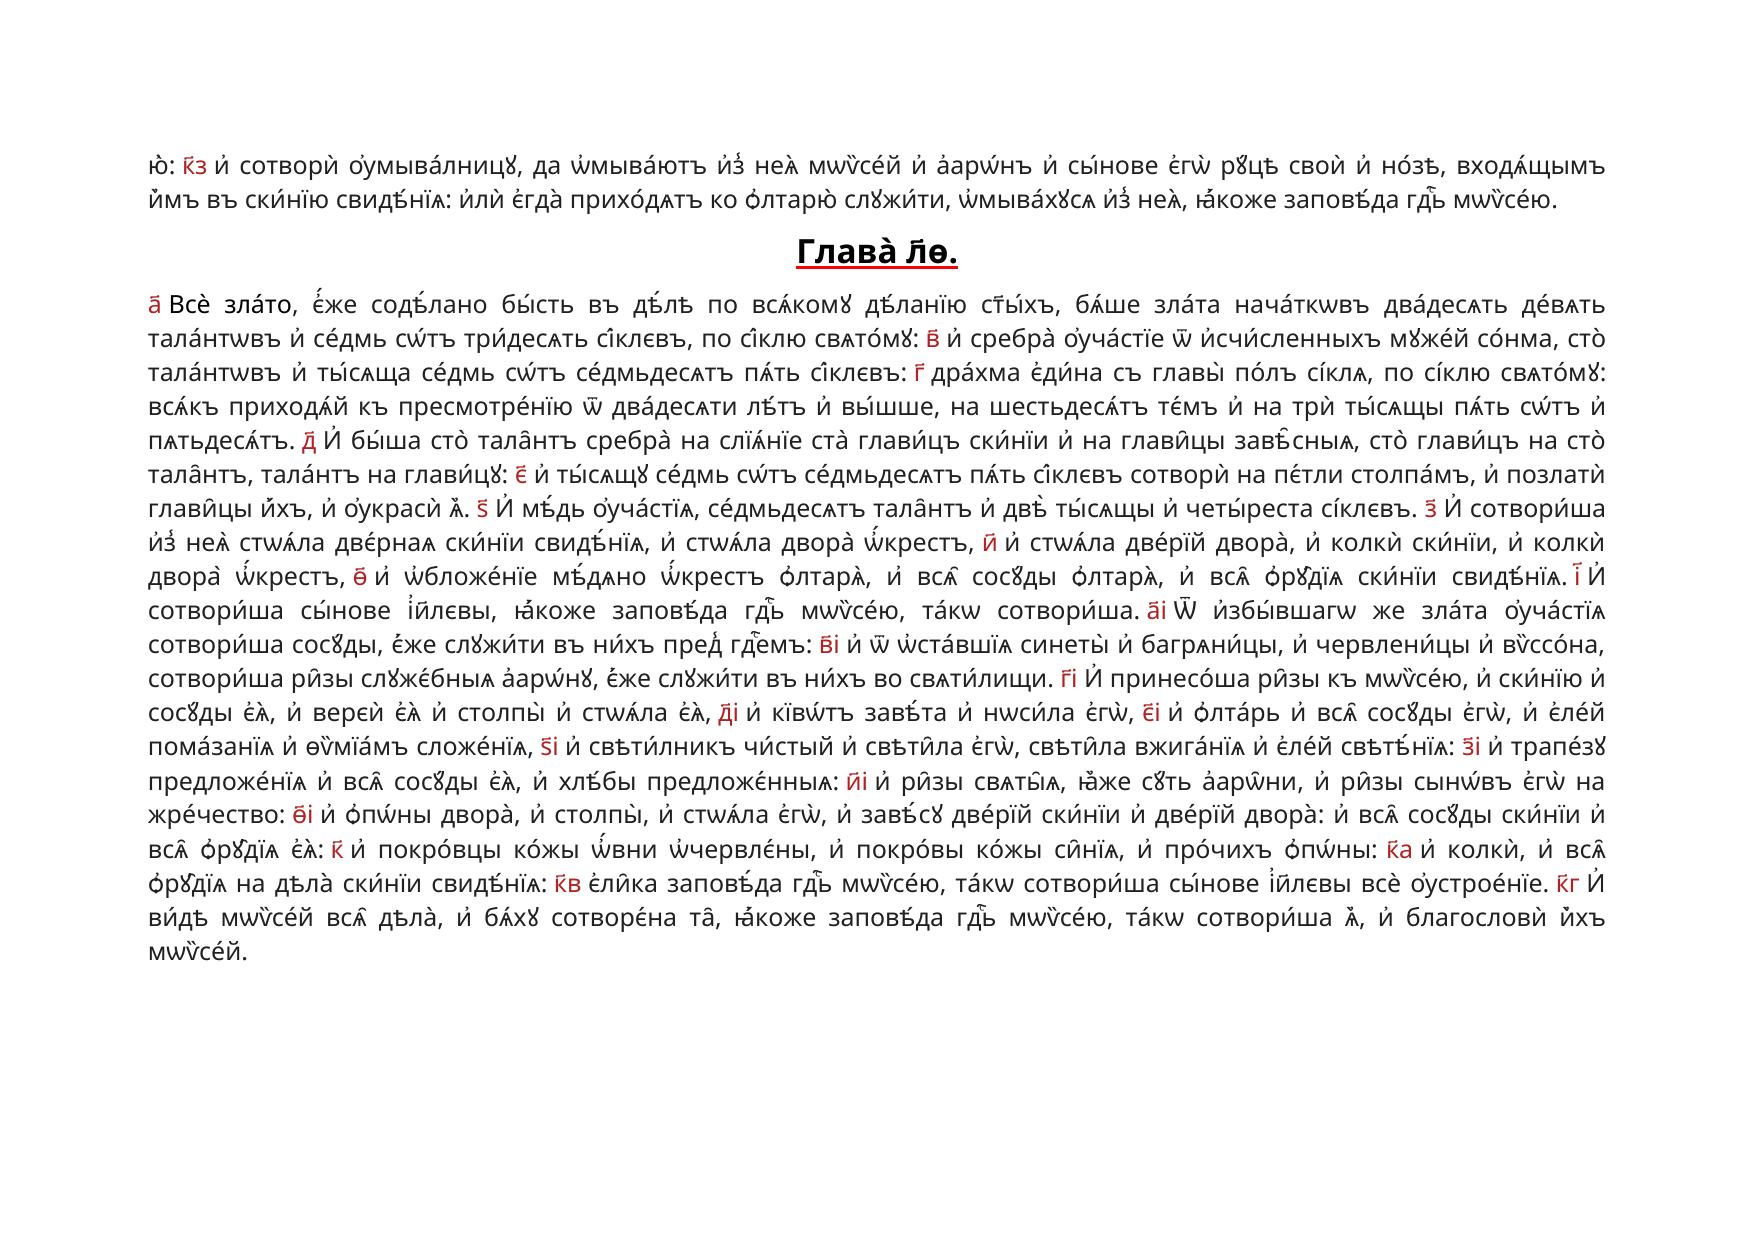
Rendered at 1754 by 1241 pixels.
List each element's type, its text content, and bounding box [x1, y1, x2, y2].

text а҃ Всѐ зла́то, є҆́же содѣ́лано бы́сть въ дѣ́лѣ по всѧ́комꙋ дѣ́ланїю ст҃ы́хъ, бѧ́ше зла́та нача́ткѡвъ два́десѧть де́вѧть тала́нтѡвъ и҆ се́дмь сѡ́тъ три́десѧть сі́клєвъ, по сі́клю свѧто́мꙋ: в҃ и҆ сребра̀ ѹ҆ча́стїе ѿ и҆счи́сленныхъ мꙋже́й со́нма, сто̀ тала́нтѡвъ и҆ ты́сѧща се́дмь сѡ́тъ се́дмьдесѧтъ пѧ́ть сі́клєвъ: г҃ дра́хма є҆ди́на съ главы̀ по́лъ сі́клѧ, по сі́клю свѧто́мꙋ: всѧ́къ приходѧ́й къ пресмотре́нїю ѿ два́десѧти лѣ́тъ и҆ вы́шше, на шестьдесѧ́тъ тє́мъ и҆ на трѝ ты́сѧщы пѧ́ть сѡ́тъ и҆ пѧтьдесѧ́тъ. д҃ И҆ бы́ша сто̀ тала̑нтъ сребра̀ на слїѧ́нїе ста̀ глави́цъ ски́нїи и҆ на глави̑цы завѣ̑сныѧ, сто̀ глави́цъ на сто̀ тала̑нтъ, тала́нтъ на глави́цꙋ: є҃ и҆ ты́сѧщꙋ се́дмь сѡ́тъ се́дмьдесѧтъ пѧ́ть сі́клєвъ сотворѝ на пє́тли столпа́мъ, и҆ позлатѝ глави̑цы и҆́хъ, и҆ ѹ҆красѝ ѧ҆̀. ѕ҃ И҆ мѣ́дь ѹ҆ча́стїѧ, се́дмьдесѧтъ тала̑нтъ и҆ двѣ̀ ты́сѧщы и҆ четы́реста сі́клєвъ. з҃ И҆ сотвори́ша и҆з̾ неѧ̀ стѡѧ́ла двє́рнаѧ ски́нїи свидѣ́нїѧ, и҆ стѡѧ́ла двора̀ ѡ҆́крестъ, и҃ и҆ стѡѧ́ла две́рїй двора̀, и҆ колкѝ ски́нїи, и҆ колкѝ двора̀ ѡ҆́крестъ, ѳ҃ и҆ ѡ҆бложе́нїе мѣ́дѧно ѡ҆́крестъ ѻ҆лтарѧ̀, и҆ всѧ̑ сосꙋ́ды ѻ҆лтарѧ̀, и҆ всѧ̑ ѻ҆рꙋ̑дїѧ ски́нїи свидѣ́нїѧ. і҃ И҆ сотвори́ша сы́нове і҆и҃лєвы, ꙗ҆́коже заповѣ́да гдⷭ҇ь мѡѷсе́ю, та́кѡ сотвори́ша. а҃і Ѿ и҆збы́вшагѡ же зла́та ѹ҆ча́стїѧ сотвори́ша сосꙋ́ды, є҆́же слꙋжи́ти въ ни́хъ пред̾ гдⷭ҇емъ: в҃і и҆ ѿ ѡ҆ста́вшїѧ синеты̀ и҆ багрѧни́цы, и҆ червлени́цы и҆ вѷссо́на, сотвори́ша ри̑зы слꙋжє́бныѧ а҆арѡ́нꙋ, є҆́же слꙋжи́ти въ ни́хъ во свѧти́лищи. г҃і И҆ принесо́ша ри̑зы къ мѡѷсе́ю, и҆ ски́нїю и҆ сосꙋ́ды є҆ѧ̀, и҆ верєѝ є҆ѧ̀ и҆ столпы̀ и҆ стѡѧ́ла є҆ѧ̀, д҃і и҆ кївѡ́тъ завѣ́та и҆ нѡси́ла є҆гѡ̀, є҃і и҆ ѻ҆лта́рь и҆ всѧ̑ сосꙋ́ды є҆гѡ̀, и҆ є҆ле́й пома́занїѧ и҆ ѳѷмїа́мъ сложе́нїѧ, ѕ҃і и҆ свѣти́лникъ чи́стый и҆ свѣти̑ла є҆гѡ̀, свѣти̑ла вжига́нїѧ и҆ є҆ле́й свѣтѣ́нїѧ: з҃і и҆ трапе́зꙋ предложе́нїѧ и҆ всѧ̑ сосꙋ́ды є҆ѧ̀, и҆ хлѣ́бы предложє́нныѧ: и҃і и҆ ри̑зы свѧты̑ѧ, ꙗ҆̀же сꙋ́ть а҆арѡ̑ни, и҆ ри̑зы сынѡ́въ є҆гѡ̀ на жре́чество: ѳ҃і и҆ ѻ҆пѡ́ны двора̀, и҆ столпы̀, и҆ стѡѧ́ла є҆гѡ̀, и҆ завѣ́сꙋ две́рїй ски́нїи и҆ две́рїй двора̀: и҆ всѧ̑ сосꙋ́ды ски́нїи и҆ всѧ̑ ѻ҆рꙋ̑дїѧ є҆ѧ̀: к҃ и҆ покро́вцы ко́жы ѡ҆́вни ѡ҆червлє́ны, и҆ покро́вы ко́жы си̑нїѧ, и҆ про́чихъ ѻ҆пѡ́ны: к҃а и҆ колкѝ, и҆ всѧ̑ ѻ҆рꙋ̑дїѧ на дѣла̀ ски́нїи свидѣ́нїѧ: к҃в є҆ли̑ка заповѣ́да гдⷭ҇ь мѡѷсе́ю, та́кѡ сотвори́ша сы́нове і҆и҃лєвы всѐ ѹ҆строе́нїе. к҃г И҆ ви́дѣ мѡѷсе́й всѧ̑ дѣла̀, и҆ бѧ́хꙋ сотворє́на та̑, ꙗ҆́коже заповѣ́да гдⷭ҇ь мѡѷсе́ю, та́кѡ сотвори́ша ѧ҆̀, и҆ благословѝ и҆̀хъ мѡѷсе́й. [148, 286, 1606, 967]
text Глава̀ л҃ѳ. [148, 228, 1606, 274]
text ю҆̀: к҃з и҆ сотворѝ ѹ҆мыва́лницꙋ, да ѡ҆мыва́ютъ и҆з̾ неѧ̀ мѡѷсе́й и҆ а҆арѡ́нъ и҆ сы́нове є҆гѡ̀ рꙋ́цѣ своѝ и҆ но́зѣ, входѧ́щымъ и҆̀мъ въ ски́нїю свидѣ́нїѧ: и҆лѝ є҆гда̀ прихо́дѧтъ ко ѻ҆лтарю̀ слꙋжи́ти, ѡ҆мыва́хꙋсѧ и҆з̾ неѧ̀, ꙗ҆́коже заповѣ́да гдⷭ҇ь мѡѷсе́ю. [148, 148, 1606, 216]
